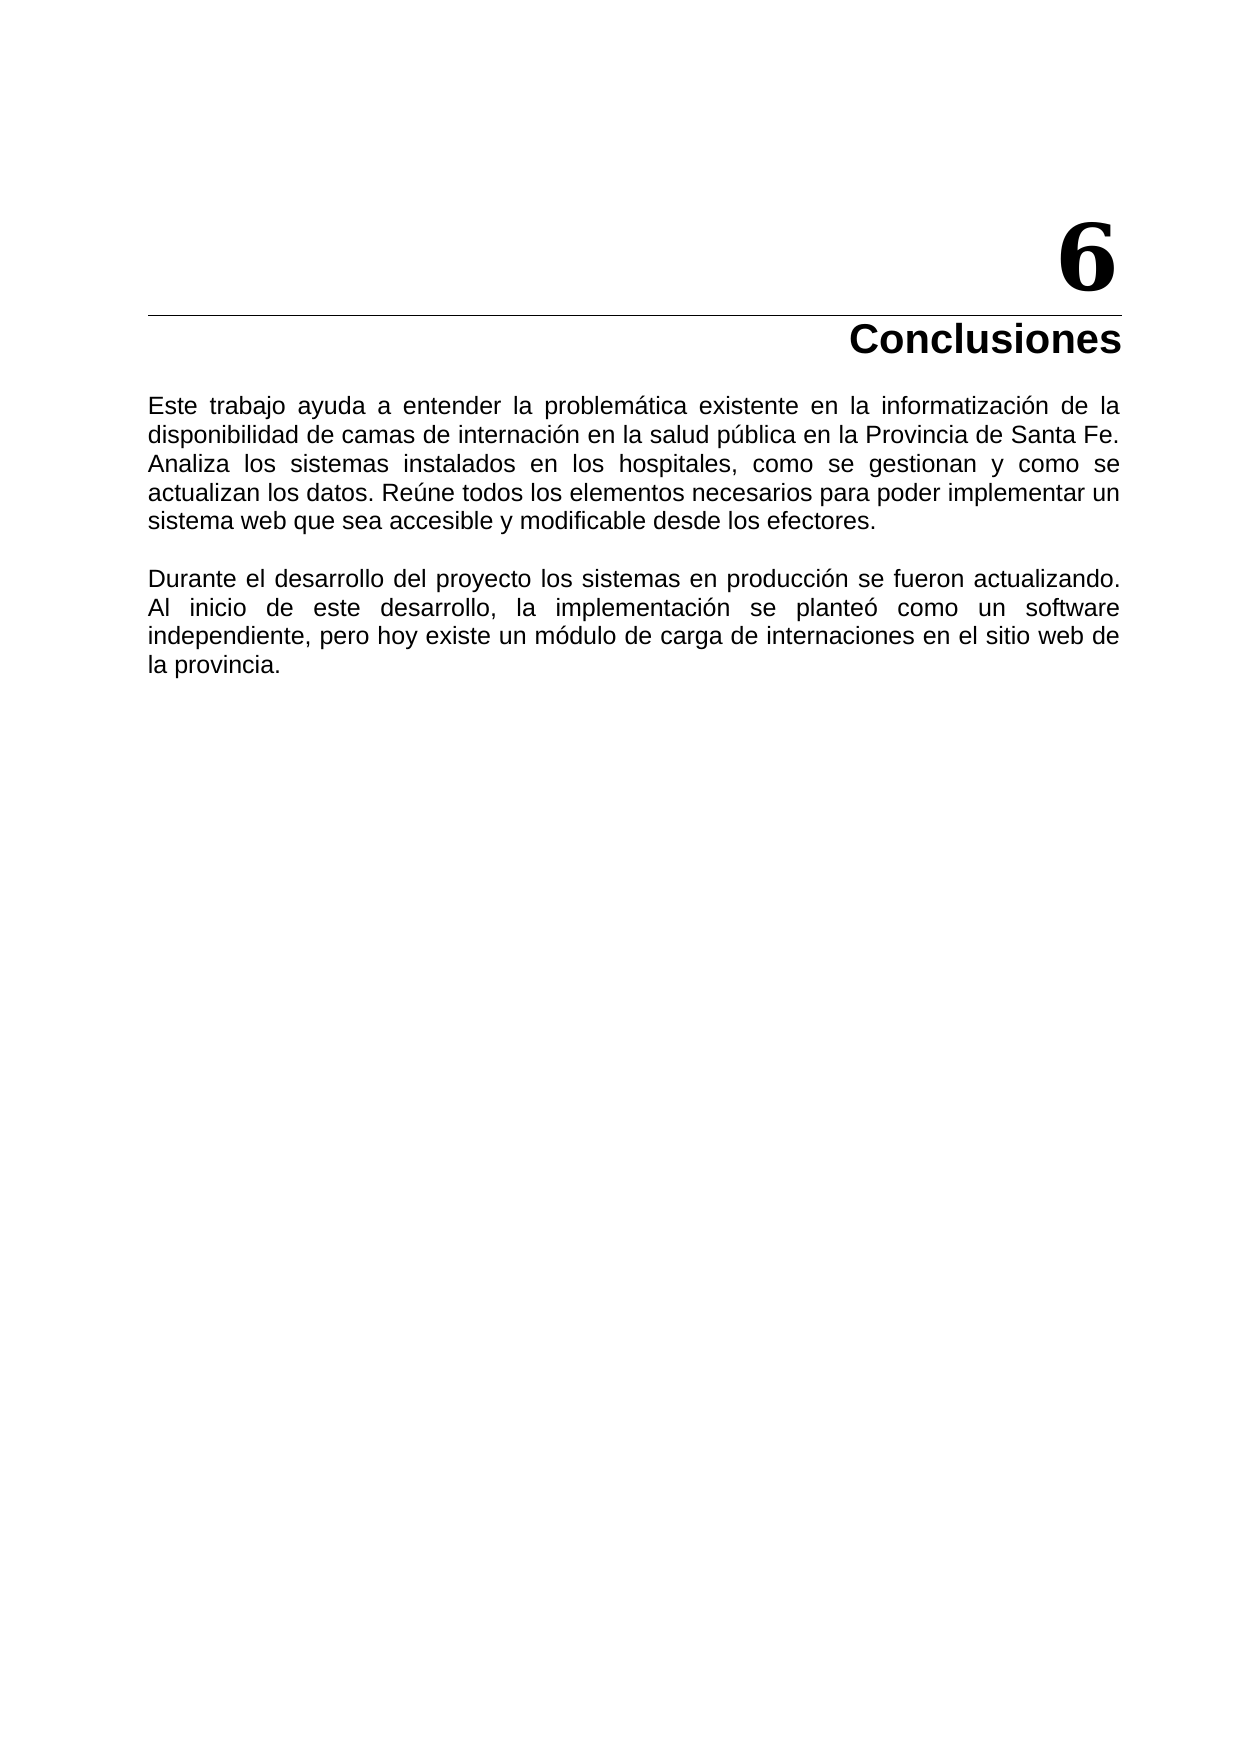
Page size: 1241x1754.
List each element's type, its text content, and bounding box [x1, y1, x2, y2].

text Este trabajo ayuda a entender la problemática existente en la informatización de la disponibilidad de camas de internación en la salud pública en la Provincia de Santa Fe. Analiza los sistemas instalados en los hospitales, como se gestionan y como se actualizan los datos. Reúne todos los elementos necesarios para poder implementar un sistema web que sea accesible y modificable desde los efectores. [148, 391, 1122, 535]
text Durante el desarrollo del proyecto los sistemas en producción se fueron actualizando. Al inicio de este desarrollo, la implementación se planteó como un software independiente, pero hoy existe un módulo de carga de internaciones en el sitio web de la provincia. [148, 564, 1122, 679]
text Conclusiones [148, 316, 1122, 363]
subtitle 6 [148, 201, 1122, 315]
